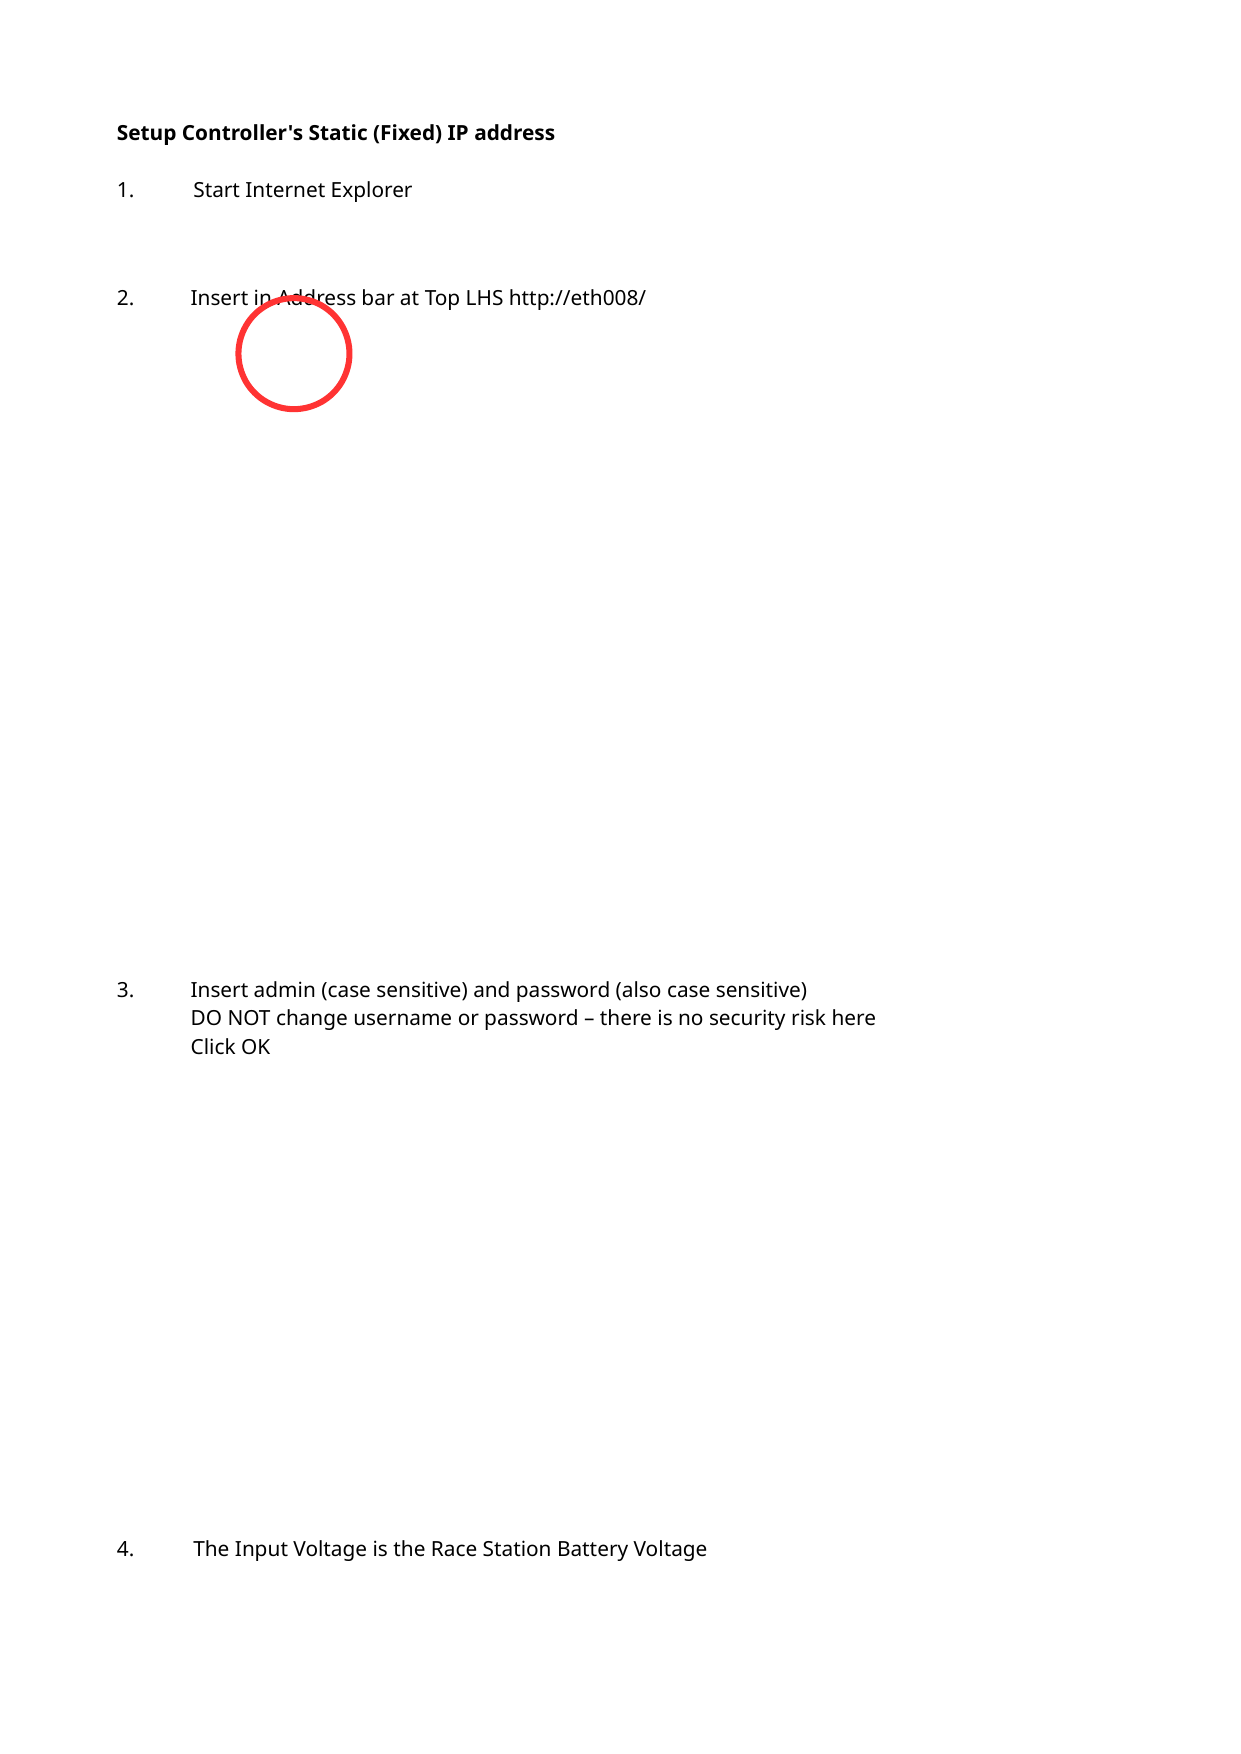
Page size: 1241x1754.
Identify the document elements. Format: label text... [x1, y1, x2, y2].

text 3. Insert admin (case sensitive) and password (also case sensitive) [117, 975, 1122, 1003]
list 2. Insert in Address bar at Top LHS http://eth008/ [117, 203, 1122, 312]
list Start Internet Explorer [117, 175, 1122, 203]
text Setup Controller's Static (Fixed) IP address [117, 118, 1122, 147]
text Click OK [117, 1032, 1122, 1060]
list The Input Voltage is the Race Station Battery Voltage [117, 1534, 1122, 1562]
text DO NOT change username or password – there is no security risk here [117, 1003, 1122, 1032]
